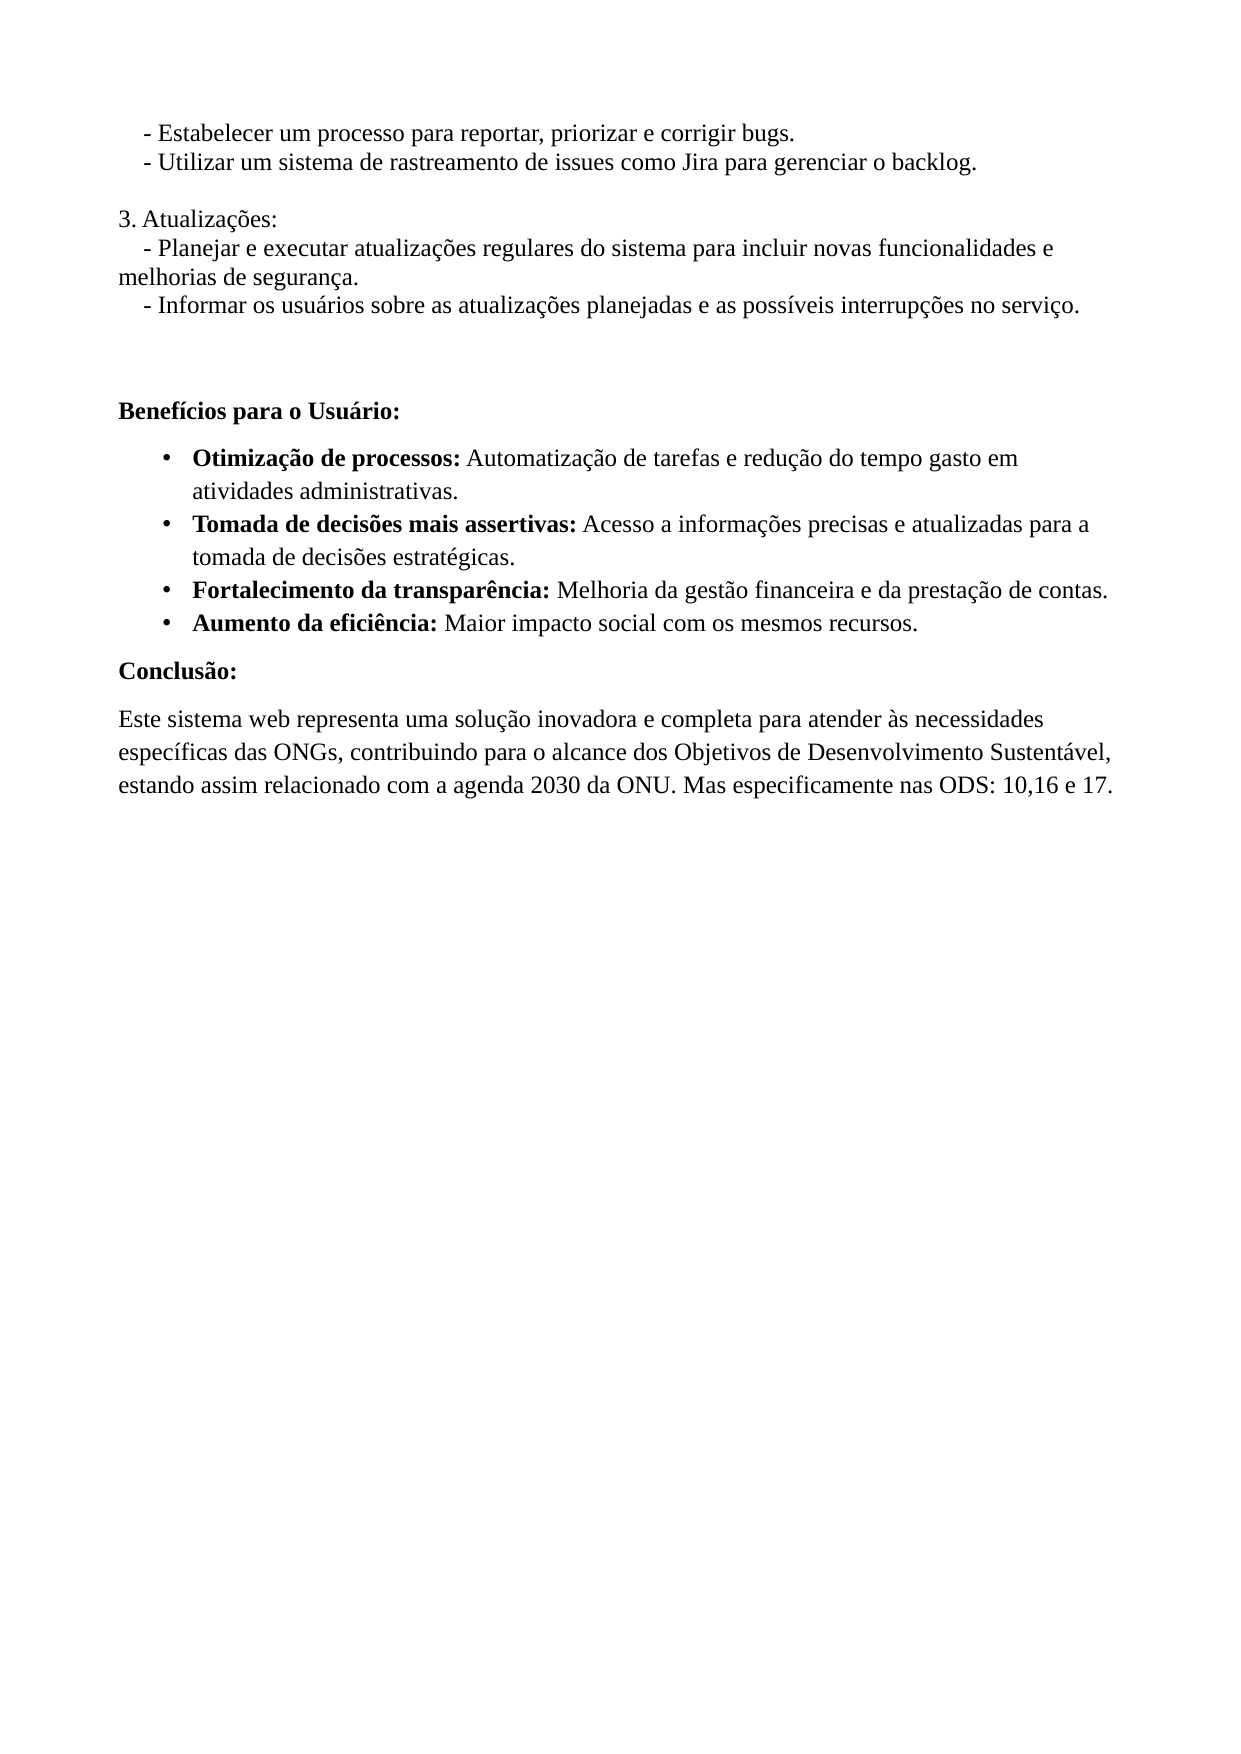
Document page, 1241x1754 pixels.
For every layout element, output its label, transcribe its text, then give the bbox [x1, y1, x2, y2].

text Este sistema web representa uma solução inovadora e completa para atender às necessidades específicas das ONGs, contribuindo para o alcance dos Objetivos de Desenvolvimento Sustentável, estando assim relacionado com a agenda 2030 da ONU. Mas especificamente nas ODS: 10,16 e 17. [118, 704, 1122, 798]
list Fortalecimento da transparência: Melhoria da gestão financeira e da prestação de contas. [162, 575, 1122, 604]
text - Estabelecer um processo para reportar, priorizar e corrigir bugs. - Utilizar um sistema de rastreamento de issues como Jira para gerenciar o backlog. 3. Atualizações: - Planejar e executar atualizações regulares do sistema para incluir novas funcionalidades e melhorias de segurança. - Informar os usuários sobre as atualizações planejadas e as possíveis interrupções no serviço. [118, 118, 1122, 348]
list Tomada de decisões mais assertivas: Acesso a informações precisas e atualizadas para a tomada de decisões estratégicas. [162, 509, 1122, 571]
list Aumento da eficiência: Maior impacto social com os mesmos recursos. [162, 608, 1122, 637]
text Benefícios para o Usuário: [118, 396, 1122, 424]
list Otimização de processos: Automatização de tarefas e redução do tempo gasto em atividades administrativas. [162, 443, 1122, 505]
text Conclusão: [118, 656, 1122, 685]
